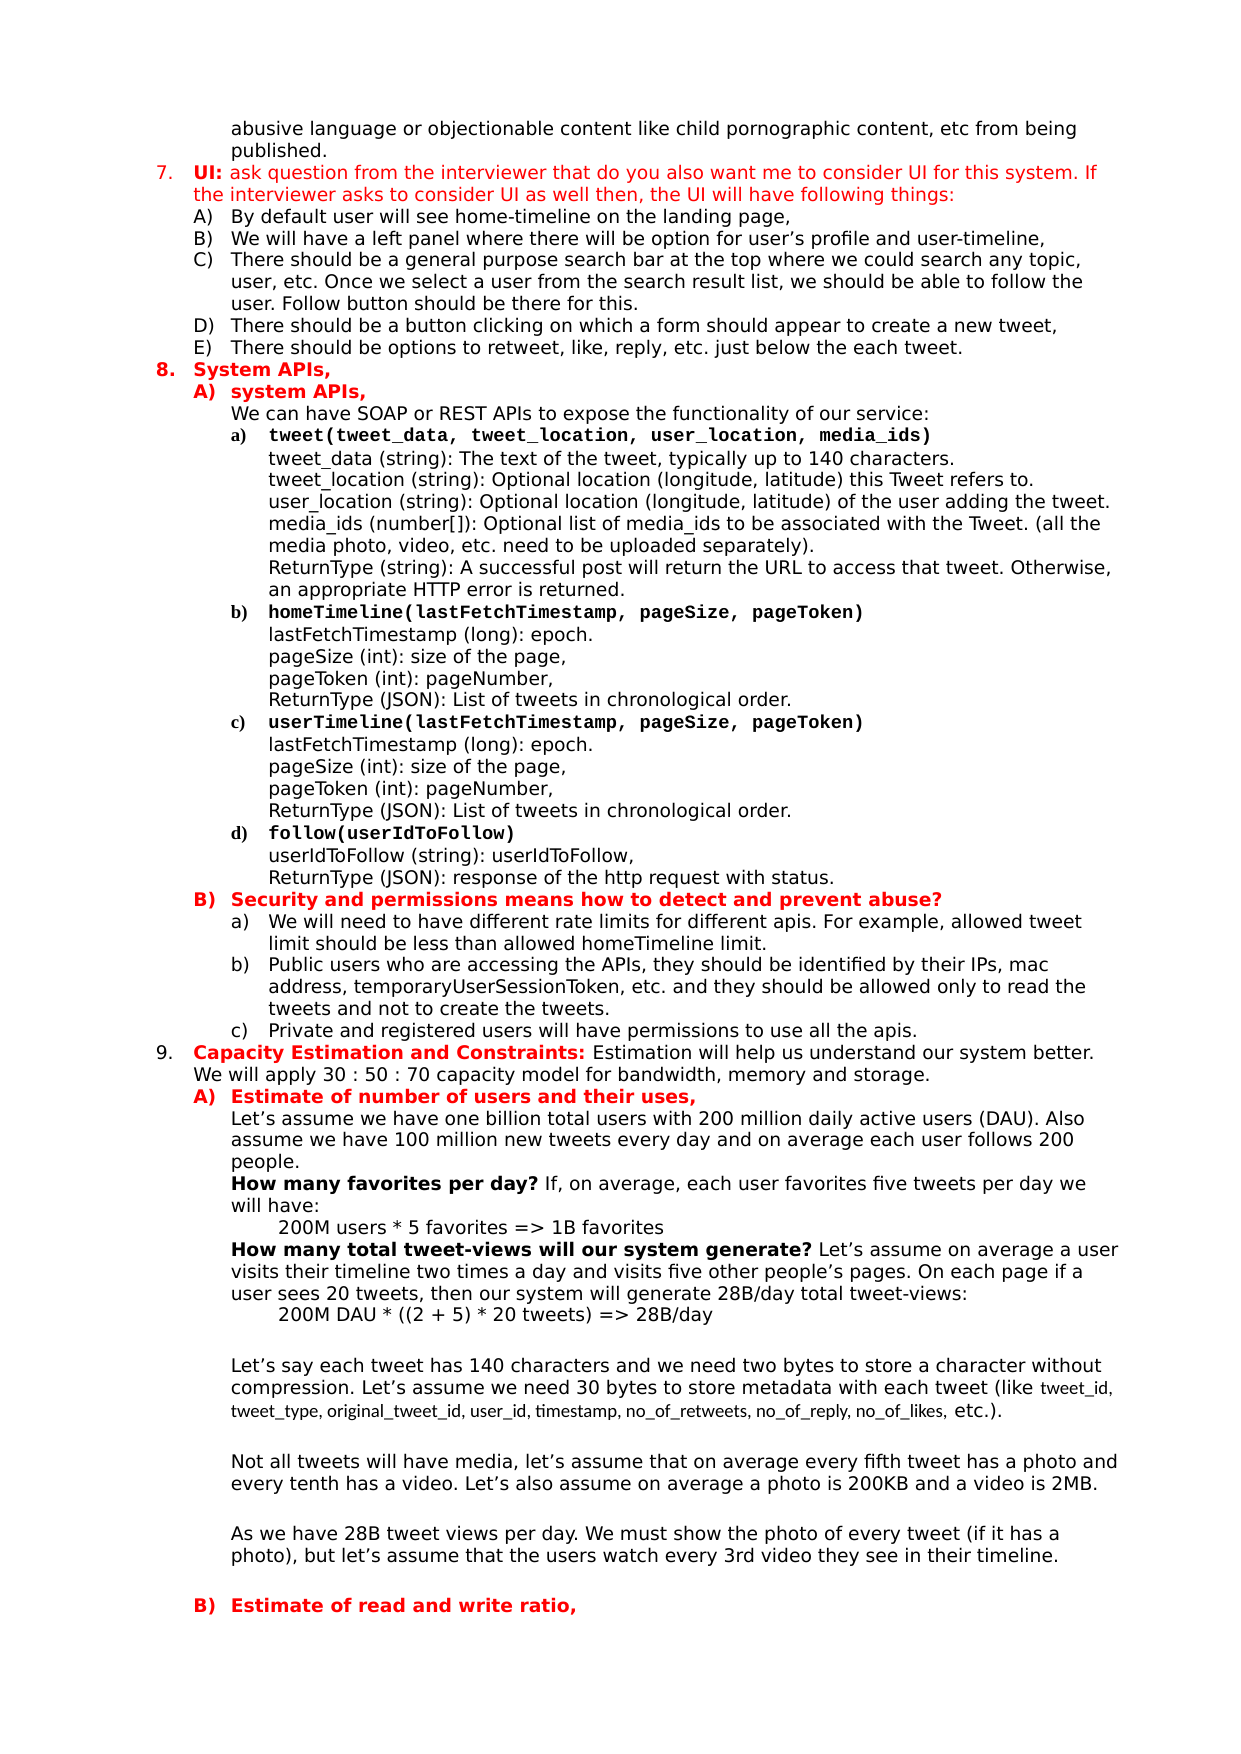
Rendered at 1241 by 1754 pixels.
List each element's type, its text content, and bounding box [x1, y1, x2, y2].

list By default user will see home-timeline on the landing page, [193, 206, 1122, 227]
list System APIs, [156, 359, 1122, 381]
list There should be a button clicking on which a form should appear to create a new tweet, [193, 315, 1122, 337]
list Estimate of number of users and their uses, [193, 1086, 1122, 1107]
list Let’s say each tweet has 140 characters and we need two bytes to store a character without compression. Let’s assume we need 30 bytes to store metadata with each tweet (like tweet_id, tweet_type, original_tweet_id, user_id, timestamp, no_of_retweets, no_of_reply, no_of_likes, etc.). [193, 1354, 1122, 1422]
list userIdToFollow (string): userIdToFollow, [231, 845, 1122, 867]
list We will have a left panel where there will be option for user’s profile and user-timeline, [193, 227, 1122, 249]
list There should be options to retweet, like, reply, etc. just below the each tweet. [193, 337, 1122, 359]
list lastFetchTimestamp (long): epoch. [231, 624, 1122, 646]
list tweet_data (string): The text of the tweet, typically up to 140 characters. tweet_location (string): Optional location (longitude, latitude) this Tweet refers to. user_location (string): Optional location (longitude, latitude) of the user adding the tweet. media_ids (number[]): Optional list of media_ids to be associated with the Tweet. (all the media photo, video, etc. need to be uploaded separately). [231, 447, 1122, 557]
list Not all tweets will have media, let’s assume that on average every fifth tweet has a photo and every tenth has a video. Let’s also assume on average a photo is 200KB and a video is 2MB. [193, 1451, 1122, 1494]
list homeTimeline(lastFetchTimestamp, pageSize, pageToken) [231, 601, 1122, 624]
list ReturnType (string): A successful post will return the URL to access that tweet. Otherwise, an appropriate HTTP error is returned. [231, 557, 1122, 601]
list userTimeline(lastFetchTimestamp, pageSize, pageToken) [231, 711, 1122, 734]
list We will need to have different rate limits for different apis. For example, allowed tweet limit should be less than allowed homeTimeline limit. [231, 911, 1122, 954]
list pageToken (int): pageNumber, ReturnType (JSON): List of tweets in chronological order. [231, 778, 1122, 822]
list We can have SOAP or REST APIs to expose the functionality of our service: [193, 402, 1122, 424]
list pageSize (int): size of the page, [231, 756, 1122, 778]
list follow(userIdToFollow) [231, 822, 1122, 845]
list system APIs, [193, 381, 1122, 402]
list Private and registered users will have permissions to use all the apis. [231, 1020, 1122, 1042]
list How many favorites per day? If, on average, each user favorites five tweets per day we will have: [193, 1173, 1122, 1217]
list ReturnType (JSON): response of the http request with status. [231, 867, 1122, 889]
list lastFetchTimestamp (long): epoch. [231, 734, 1122, 756]
list tweet(tweet_data, tweet_location, user_location, media_ids) [231, 424, 1122, 447]
list Security and permissions means how to detect and prevent abuse? [193, 889, 1122, 911]
list Let’s assume we have one billion total users with 200 million daily active users (DAU). Also assume we have 100 million new tweets every day and on average each user follows 200 people. [193, 1107, 1122, 1173]
list We will apply 30 : 50 : 70 capacity model for bandwidth, memory and storage. [156, 1064, 1122, 1086]
list UI: ask question from the interviewer that do you also want me to consider UI for this system. If the interviewer asks to consider UI as well then, the UI will have following things: [156, 162, 1122, 206]
list abusive language or objectionable content like child pornographic content, etc from being published. [193, 118, 1122, 162]
list Public users who are accessing the APIs, they should be identified by their IPs, mac address, temporaryUserSessionToken, etc. and they should be allowed only to read the tweets and not to create the tweets. [231, 954, 1122, 1020]
list pageToken (int): pageNumber, ReturnType (JSON): List of tweets in chronological order. [231, 667, 1122, 711]
list pageSize (int): size of the page, [231, 646, 1122, 667]
list How many total tweet-views will our system generate? Let’s assume on average a user visits their timeline two times a day and visits five other people’s pages. On each page if a user sees 20 tweets, then our system will generate 28B/day total tweet-views: [193, 1239, 1122, 1304]
list 200M users * 5 favorites => 1B favorites [193, 1217, 1122, 1239]
list Estimate of read and write ratio, [193, 1595, 1122, 1617]
list There should be a general purpose search bar at the top where we could search any topic, user, etc. Once we select a user from the search result list, we should be able to follow the user. Follow button should be there for this. [193, 249, 1122, 315]
list As we have 28B tweet views per day. We must show the photo of every tweet (if it has a photo), but let’s assume that the users watch every 3rd video they see in their timeline. [193, 1523, 1122, 1566]
list 200M DAU * ((2 + 5) * 20 tweets) => 28B/day [193, 1304, 1122, 1326]
list Capacity Estimation and Constraints: Estimation will help us understand our system better. [156, 1042, 1122, 1064]
